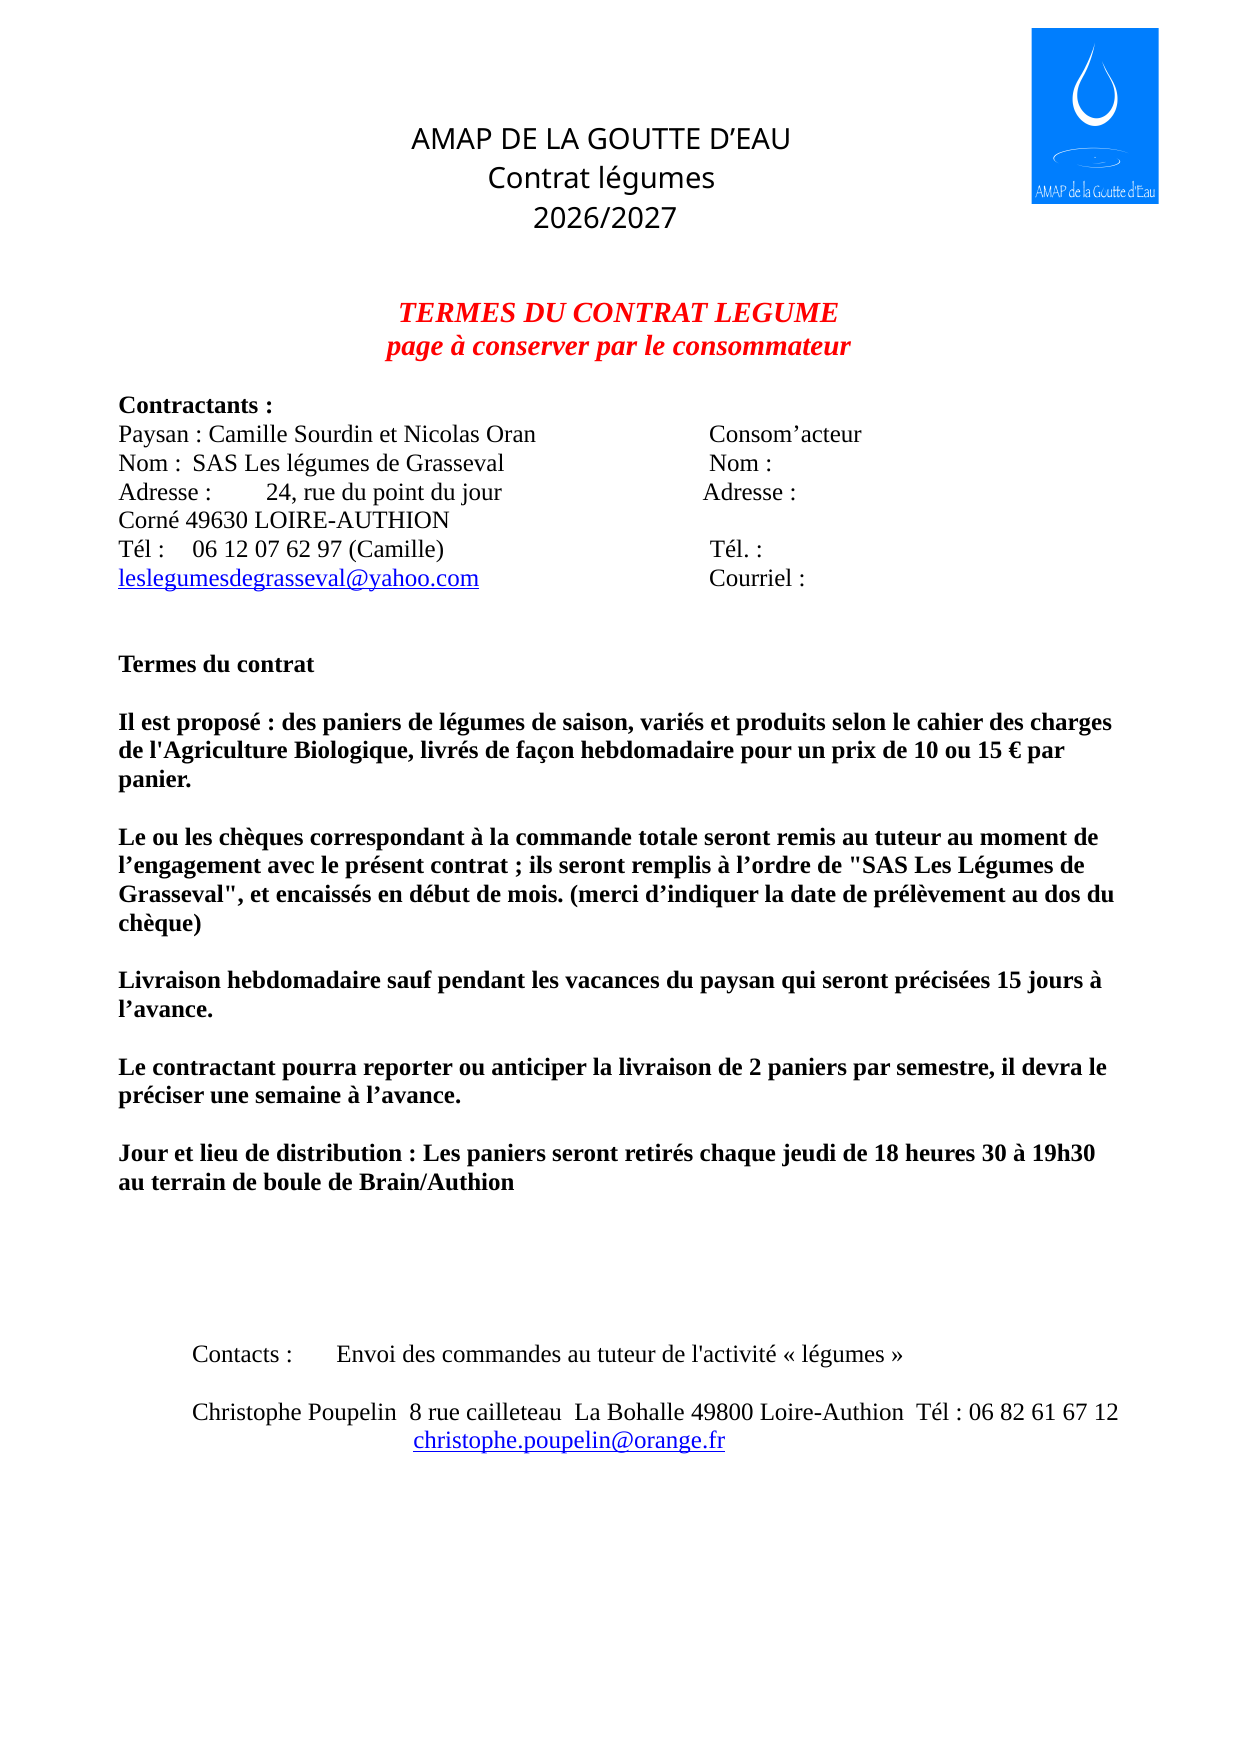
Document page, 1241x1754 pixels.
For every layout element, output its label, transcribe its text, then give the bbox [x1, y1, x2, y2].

text Paysan : Camille Sourdin et Nicolas Oran Consom’acteur [118, 419, 1122, 448]
text Le contractant pourra reporter ou anticiper la livraison de 2 paniers par semestre, il devra le préciser une semaine à l’avance. [118, 1052, 1122, 1109]
text Jour et lieu de distribution : Les paniers seront retirés chaque jeudi de 18 heures 30 à 19h30 au terrain de boule de Brain/Authion [118, 1138, 1122, 1196]
text TERMES DU CONTRAT LEGUME [118, 295, 1122, 328]
picture [1031, 28, 1159, 204]
text page à conserver par le consommateur [118, 328, 1122, 362]
text Livraison hebdomadaire sauf pendant les vacances du paysan qui seront précisées 15 jours à l’avance. [118, 966, 1122, 1023]
text leslegumesdegrasseval@yahoo.com Courriel : [118, 563, 1122, 592]
text Termes du contrat [118, 649, 1122, 678]
text Christophe Poupelin 8 rue cailleteau La Bohalle 49800 Loire-Authion Tél : 06 82 61 67 12 christophe.poupelin@orange.fr [192, 1397, 1122, 1454]
text Il est proposé : des paniers de légumes de saison, variés et produits selon le cahier des charges de l'Agriculture Biologique, livrés de façon hebdomadaire pour un prix de 10 ou 15 € par panier. [118, 707, 1122, 793]
text Contractants : [118, 362, 1122, 419]
text Tél : 06 12 07 62 97 (Camille) Tél. : [118, 534, 1122, 563]
text Adresse : 24, rue du point du jour Adresse : [118, 477, 1122, 506]
text Corné 49630 LOIRE-AUTHION [118, 506, 1122, 534]
text Contacts : Envoi des commandes au tuteur de l'activité « légumes » [192, 1339, 1122, 1368]
text Le ou les chèques correspondant à la commande totale seront remis au tuteur au moment de l’engagement avec le présent contrat ; ils seront remplis à l’ordre de "SAS Les Légumes de Grasseval", et encaissés en début de mois. (merci d’indiquer la date de prélèvement au dos du chèque) [118, 822, 1122, 937]
text Nom : SAS Les légumes de Grasseval Nom : [118, 448, 1122, 477]
